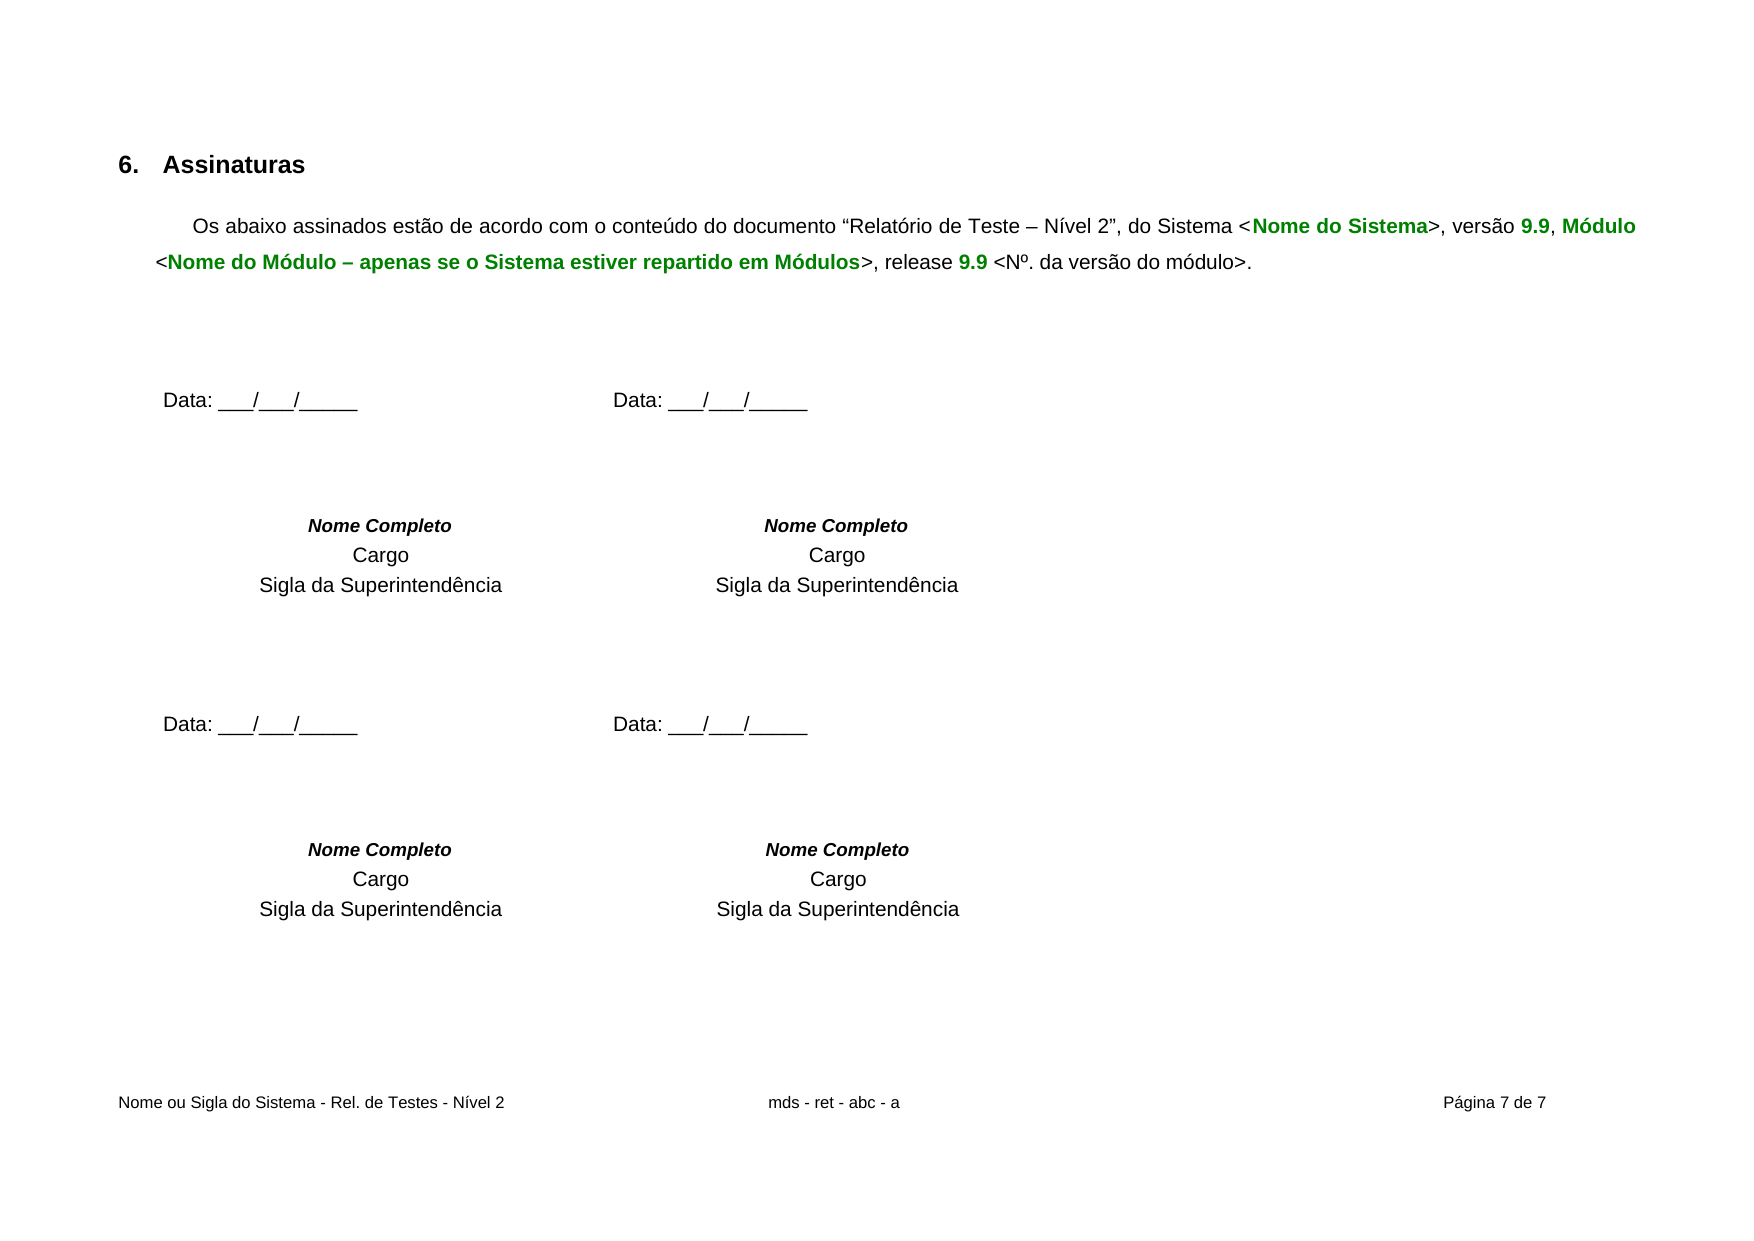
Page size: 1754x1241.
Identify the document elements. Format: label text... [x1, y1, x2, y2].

table_header Data: ___/___/_____ [156, 676, 606, 833]
table_cell Nome Completo Cargo Sigla da Superintendência [606, 833, 1070, 927]
table_header Data: ___/___/_____ [156, 351, 606, 508]
subtitle Assinaturas [118, 150, 1636, 179]
table_cell Nome Completo Cargo Sigla da Superintendência [156, 508, 606, 603]
table_cell Nome Completo Cargo Sigla da Superintendência [156, 833, 606, 927]
table_cell Nome Completo Cargo Sigla da Superintendência [606, 508, 1068, 603]
table_header Data: ___/___/_____ [606, 351, 1068, 508]
title Os abaixo assinados estão de acordo com o conteúdo do documento “Relatório de Teste – Nível 2”, do Sistema <Nome do Sistema>, versão 9.9, Módulo <Nome do Módulo – apenas se o Sistema estiver repartido em Módulos>, release 9.9 <Nº. da versão do módulo>. [155, 214, 1636, 274]
table_header Data: ___/___/_____ [606, 676, 1070, 833]
